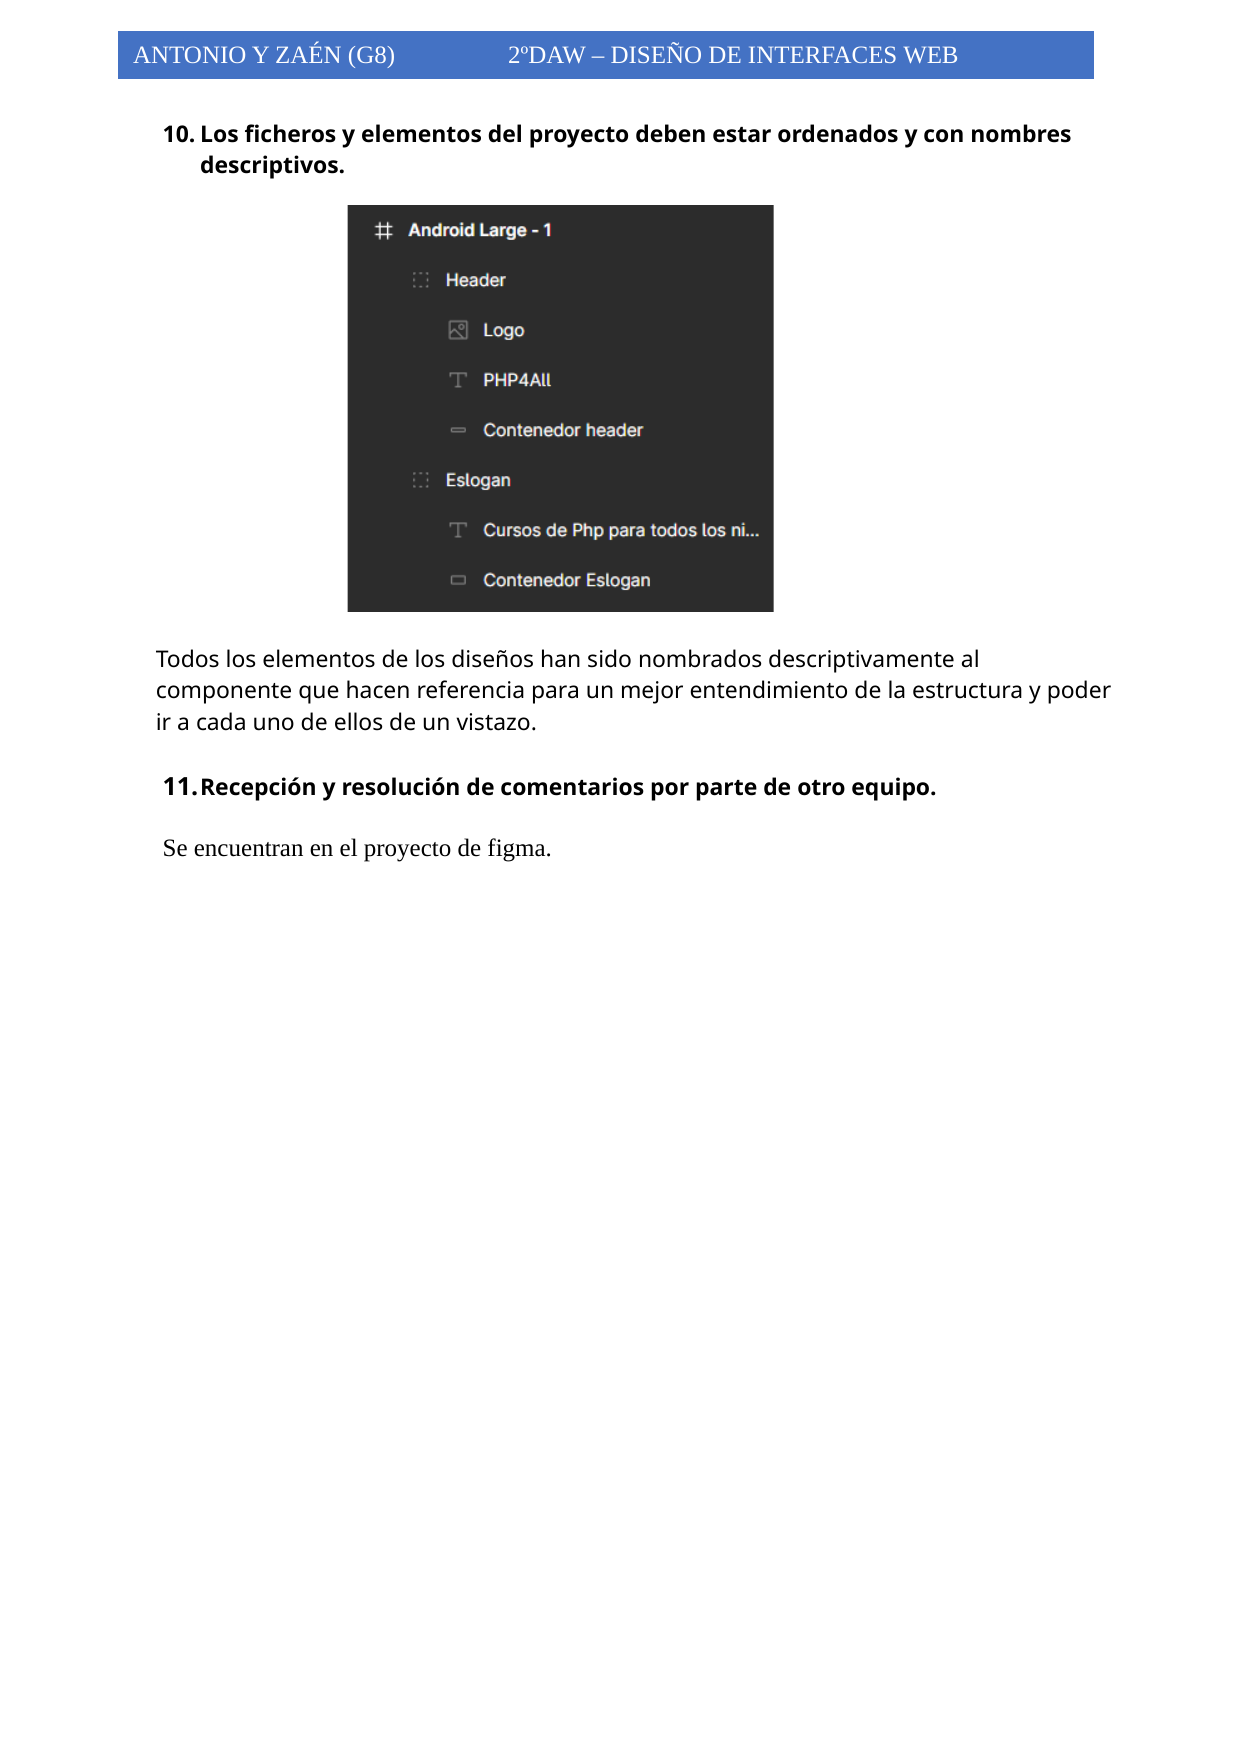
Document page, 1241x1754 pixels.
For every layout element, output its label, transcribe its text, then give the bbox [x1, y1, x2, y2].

list Los ficheros y elementos del proyecto deben estar ordenados y con nombres descriptivos. [162, 118, 1122, 181]
text Todos los elementos de los diseños han sido nombrados descriptivamente al componente que hacen referencia para un mejor entendimiento de la estructura y poder ir a cada uno de ellos de un vistazo. [156, 643, 1122, 737]
list Recepción y resolución de comentarios por parte de otro equipo. [162, 768, 1122, 802]
text Se encuentran en el proyecto de figma. [162, 833, 1122, 862]
